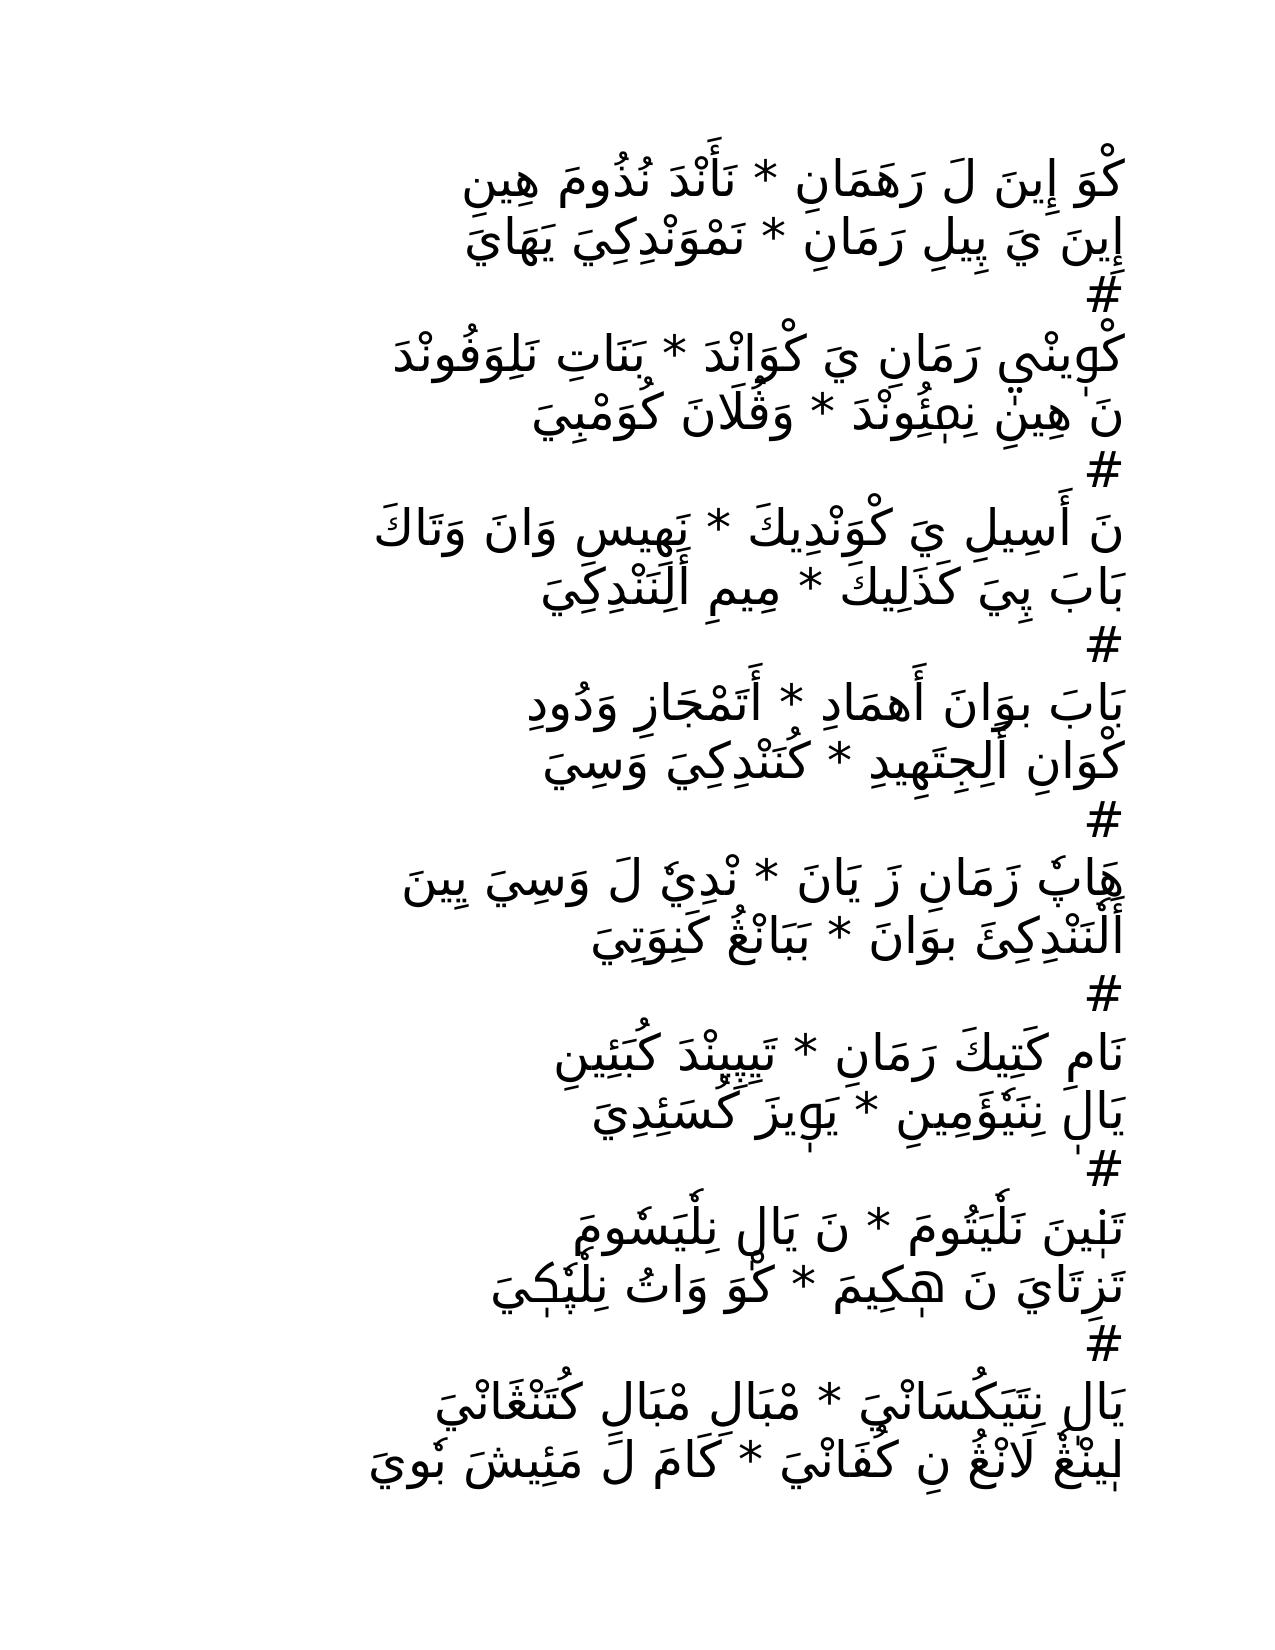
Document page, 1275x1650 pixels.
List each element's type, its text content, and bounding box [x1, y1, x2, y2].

text يَالٖ نِتَيَكُسَانْيَ * مْبَالِ مْبَالِ كُتَنْڠَانْيَ لٖينْڠٗ لَانْڠُ نِ كُفَانْيَ * كَامَ لَ مَئِيشَ بٗويَ [150, 1373, 1125, 1489]
text بَابَ بوَانَ أَهمَادِ * أَتَمْجَازِ وَدُودِ كْوَانِ أَلِجِتَهِيدِ * كُنَنْدِكِيَ وَسِيَ [150, 674, 1125, 791]
text كْوٖينْيٖ رَمَانِ يَ كْوَانْدَ * بَنَاتِ نَلِوَفُونْدَ نَ هِينِ نِمٖئُِونْدَ * وَڤُلَانَ كُوَمْبِيَ [150, 325, 1125, 441]
text كْوَ إِينَ لَ رَهَمَانِ * نَأَنْدَ نُذُومَ هِينِ إِينَ يَ پِيلِ رَمَانِ * نَمْوَنْدِكِيَ يَهَايَ [150, 150, 1125, 266]
text تَنٖينَ نَلٗيَتُومَ * نَ يَالٖ نِلٗيَسٗومَ تَزِتَايَ نَ هٖكِيمَ * كْوَ وَاتُ نِلٗپٗكٖيَ [150, 1198, 1125, 1314]
text # [150, 791, 1125, 849]
text # [150, 441, 1125, 499]
text نَامِ كَتِيكَ رَمَانِ * تَيِپِينْدَ كُبَئِينِ يَالٖ نِنَيٗؤَمِينِ * يَوٖيزَ كُسَئِدِيَ [150, 1023, 1125, 1140]
text هَاپٗ زَمَانِ زَ يَانَ * نْدِيٗ لَ وَسِيَ يِينَ أَلٗنَنْدِكِئَ بوَانَ * بَبَانْڠُ كَنِوَتِيَ [150, 849, 1125, 965]
text # [150, 965, 1125, 1023]
text # [150, 1140, 1125, 1198]
text # [150, 1314, 1125, 1373]
text # [150, 616, 1125, 674]
text # [150, 266, 1125, 325]
text نَ أَسِيلِ يَ كْوَنْدِيكَ * نَهِيسِ وَانَ وَتَاكَ بَابَ پِيَ كَذَلِيكَ * مِيمِ أَلِنَنْدِكِيَ [150, 499, 1125, 616]
